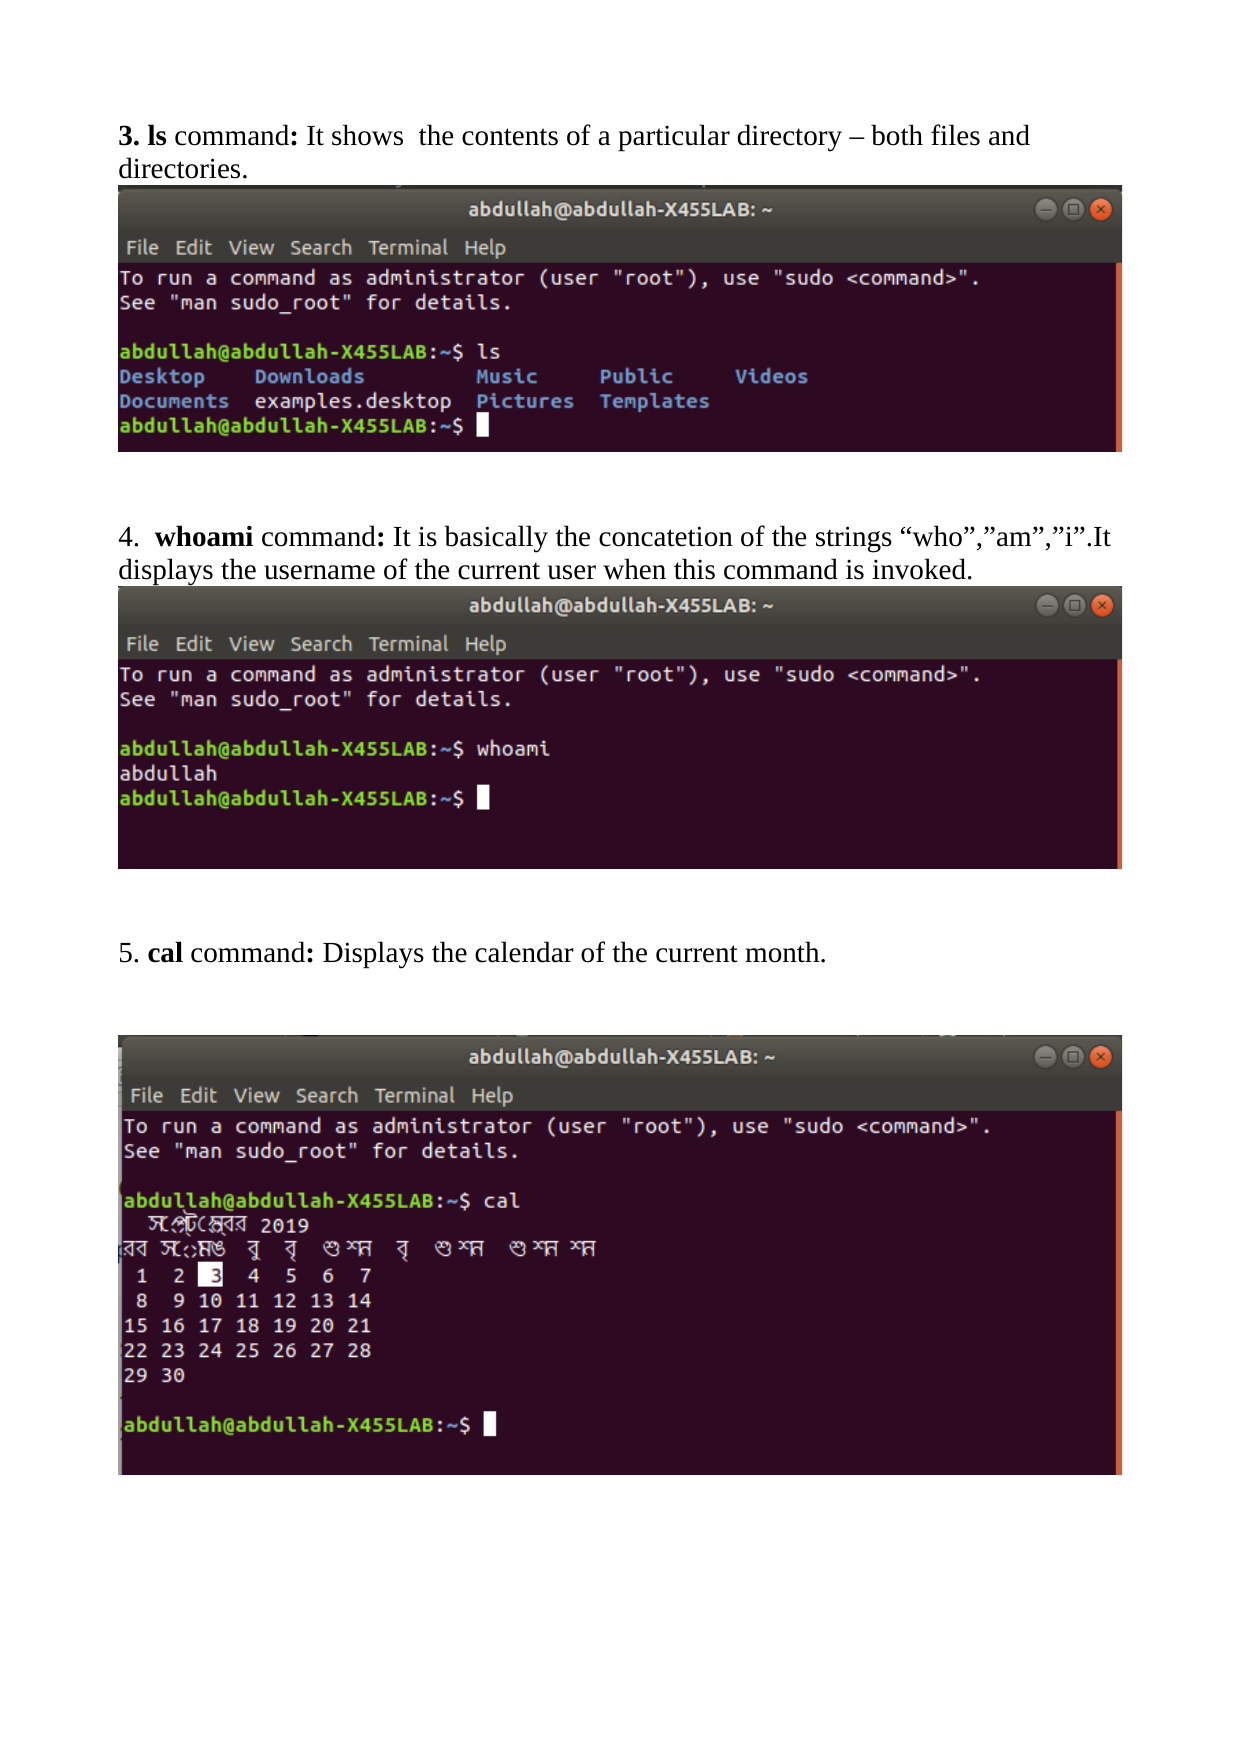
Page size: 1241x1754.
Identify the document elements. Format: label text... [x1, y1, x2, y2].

picture [118, 586, 1123, 869]
text 4. whoami command: It is basically the concatetion of the strings “who”,”am”,”i”.It displays the username of the current user when this command is invoked. [118, 519, 1122, 586]
picture [118, 1035, 1123, 1475]
text 3. ls command: It shows the contents of a particular directory – both files and directories. [118, 118, 1122, 185]
picture [118, 185, 1123, 452]
text 5. cal command: Displays the calendar of the current month. [118, 935, 1122, 969]
